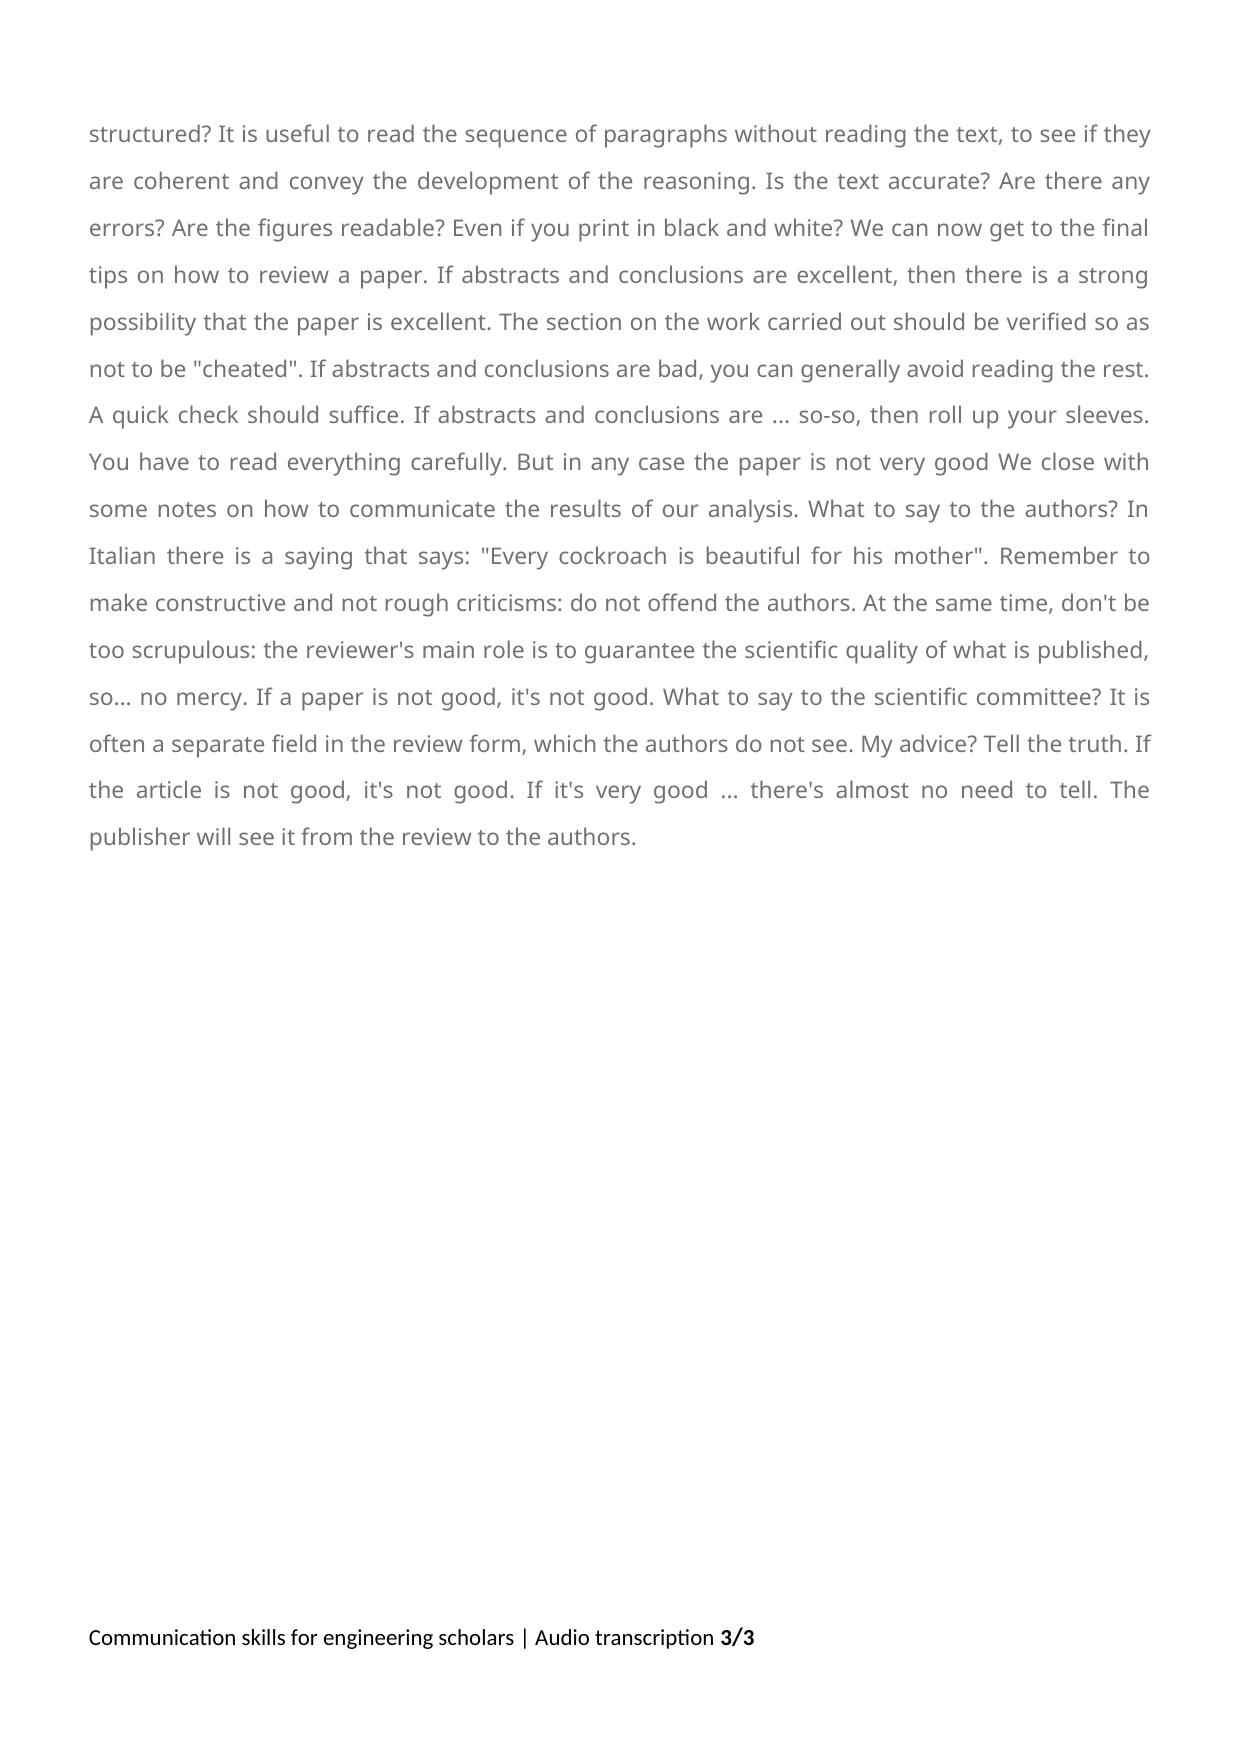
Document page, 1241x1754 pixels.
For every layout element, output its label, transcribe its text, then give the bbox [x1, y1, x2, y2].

text structured? It is useful to read the sequence of paragraphs without reading the text, to see if they are coherent and convey the development of the reasoning. Is the text accurate? Are there any errors? Are the figures readable? Even if you print in black and white? We can now get to the final tips on how to review a paper. If abstracts and conclusions are excellent, then there is a strong possibility that the paper is excellent. The section on the work carried out should be verified so as not to be "cheated". If abstracts and conclusions are bad, you can generally avoid reading the rest. A quick check should suffice. If abstracts and conclusions are ... so-so, then roll up your sleeves. You have to read everything carefully. But in any case the paper is not very good We close with some notes on how to communicate the results of our analysis. What to say to the authors? In Italian there is a saying that says: "Every cockroach is beautiful for his mother". Remember to make constructive and not rough criticisms: do not offend the authors. At the same time, don't be too scrupulous: the reviewer's main role is to guarantee the scientific quality of what is published, so… no mercy. If a paper is not good, it's not good. What to say to the scientific committee? It is often a separate field in the review form, which the authors do not see. My advice? Tell the truth. If the article is not good, it's not good. If it's very good ... there's almost no need to tell. The publisher will see it from the review to the authors. [89, 118, 1152, 852]
